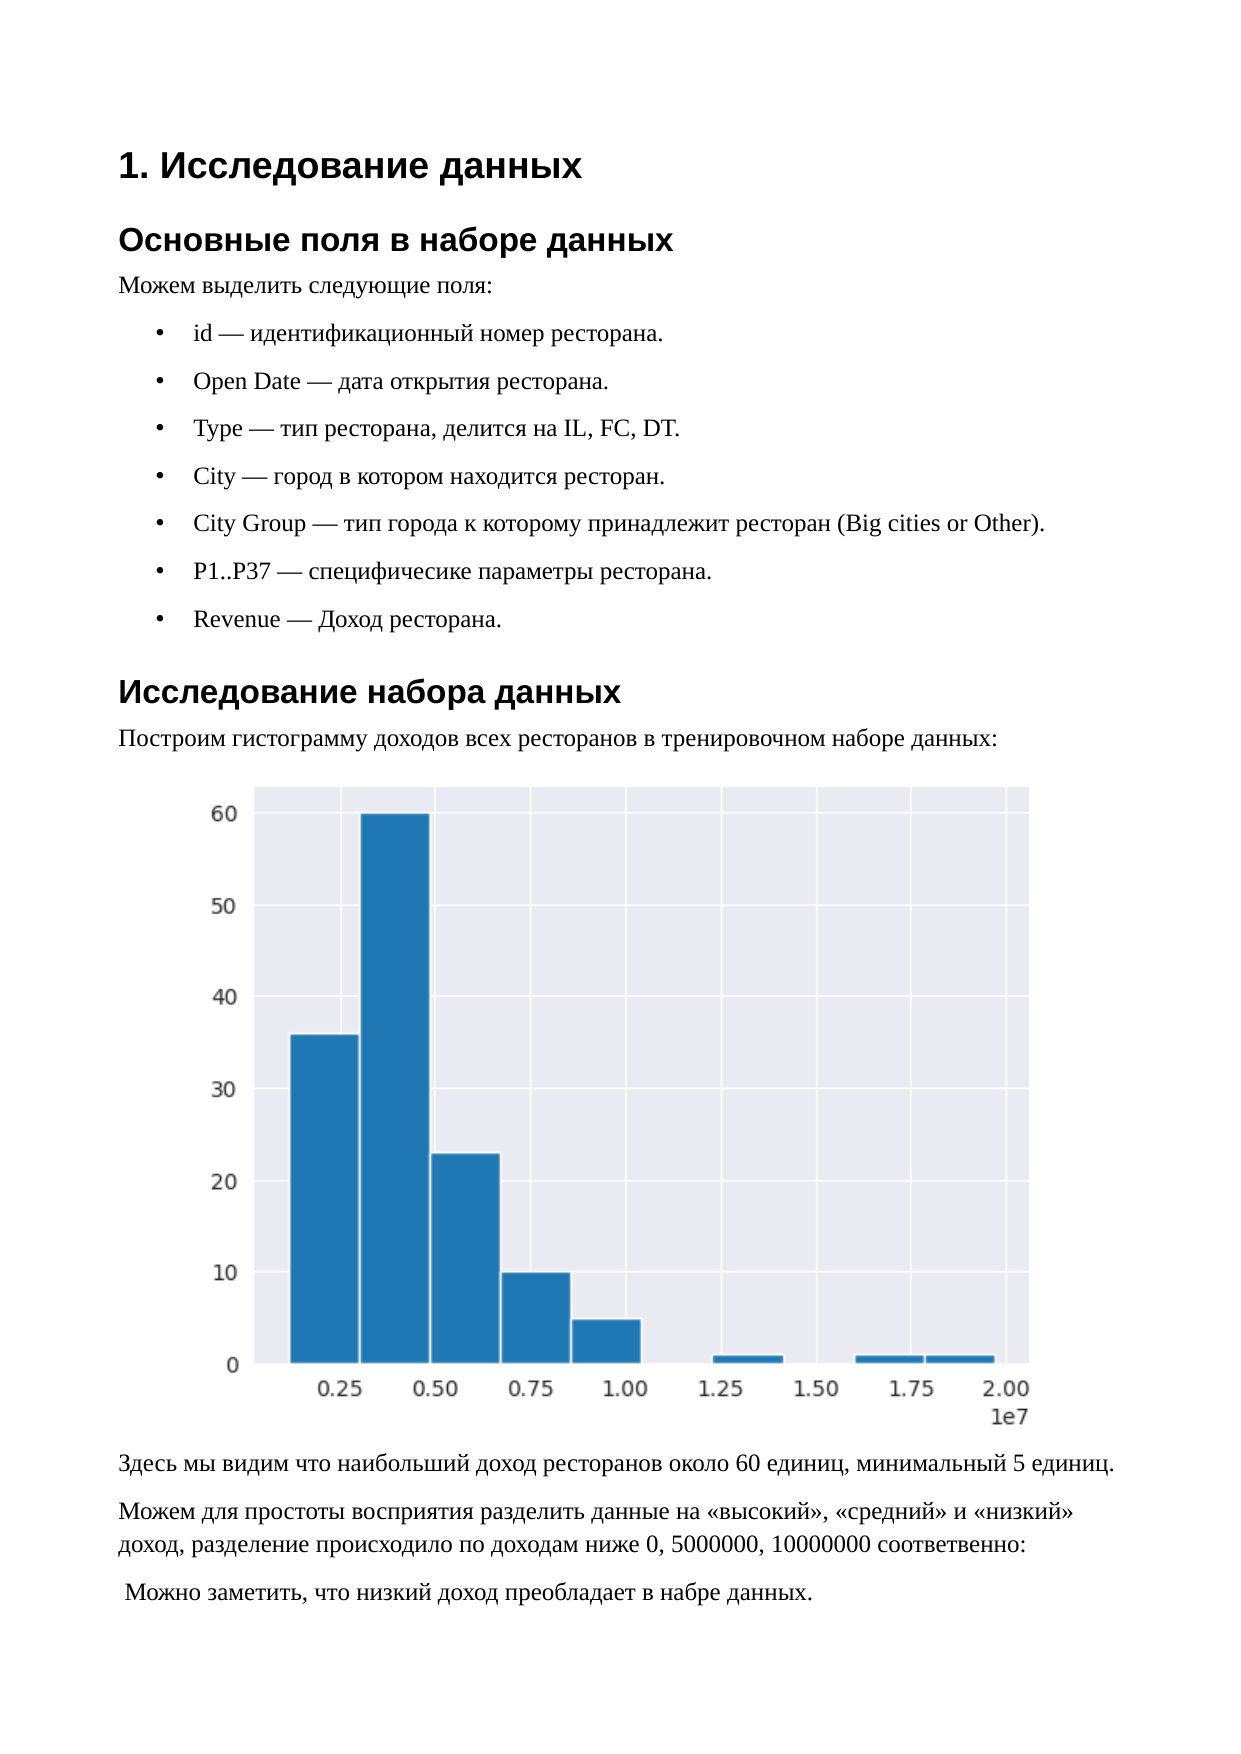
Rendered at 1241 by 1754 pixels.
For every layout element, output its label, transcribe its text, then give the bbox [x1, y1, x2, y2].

list P1..P37 — специфичесике параметры ресторана. [156, 556, 1122, 585]
subtitle Основные поля в наборе данных [118, 219, 1122, 258]
subtitle Исследование набора данных [118, 672, 1122, 711]
text Здесь мы видим что наибольший доход ресторанов около 60 единиц, минимальный 5 единиц. [118, 771, 1122, 1477]
list id — идентификационный номер ресторана. [156, 318, 1122, 347]
list Revenue — Доход ресторана. [156, 604, 1122, 632]
picture [196, 770, 1045, 1445]
list Open Date — дата открытия ресторана. [156, 366, 1122, 394]
text Можем для простоты восприятия разделить данные на «высокий», «средний» и «низкий» доход, разделение происходило по доходам ниже 0, 5000000, 10000000 соответвенно: [118, 1496, 1122, 1558]
subtitle 1. Исследование данных [118, 143, 1122, 186]
text Можем выделить следующие поля: [118, 271, 1122, 299]
list City Group — тип города к которому принадлежит ресторан (Big cities or Other). [156, 508, 1122, 537]
list City — город в котором находится ресторан. [156, 461, 1122, 490]
text Построим гистограмму доходов всех ресторанов в тренировочном наборе данных: [118, 723, 1122, 752]
text Можно заметить, что низкий доход преобладает в набре данных. [118, 1577, 1122, 1605]
list Type — тип ресторана, делится на IL, FC, DT. [156, 413, 1122, 442]
